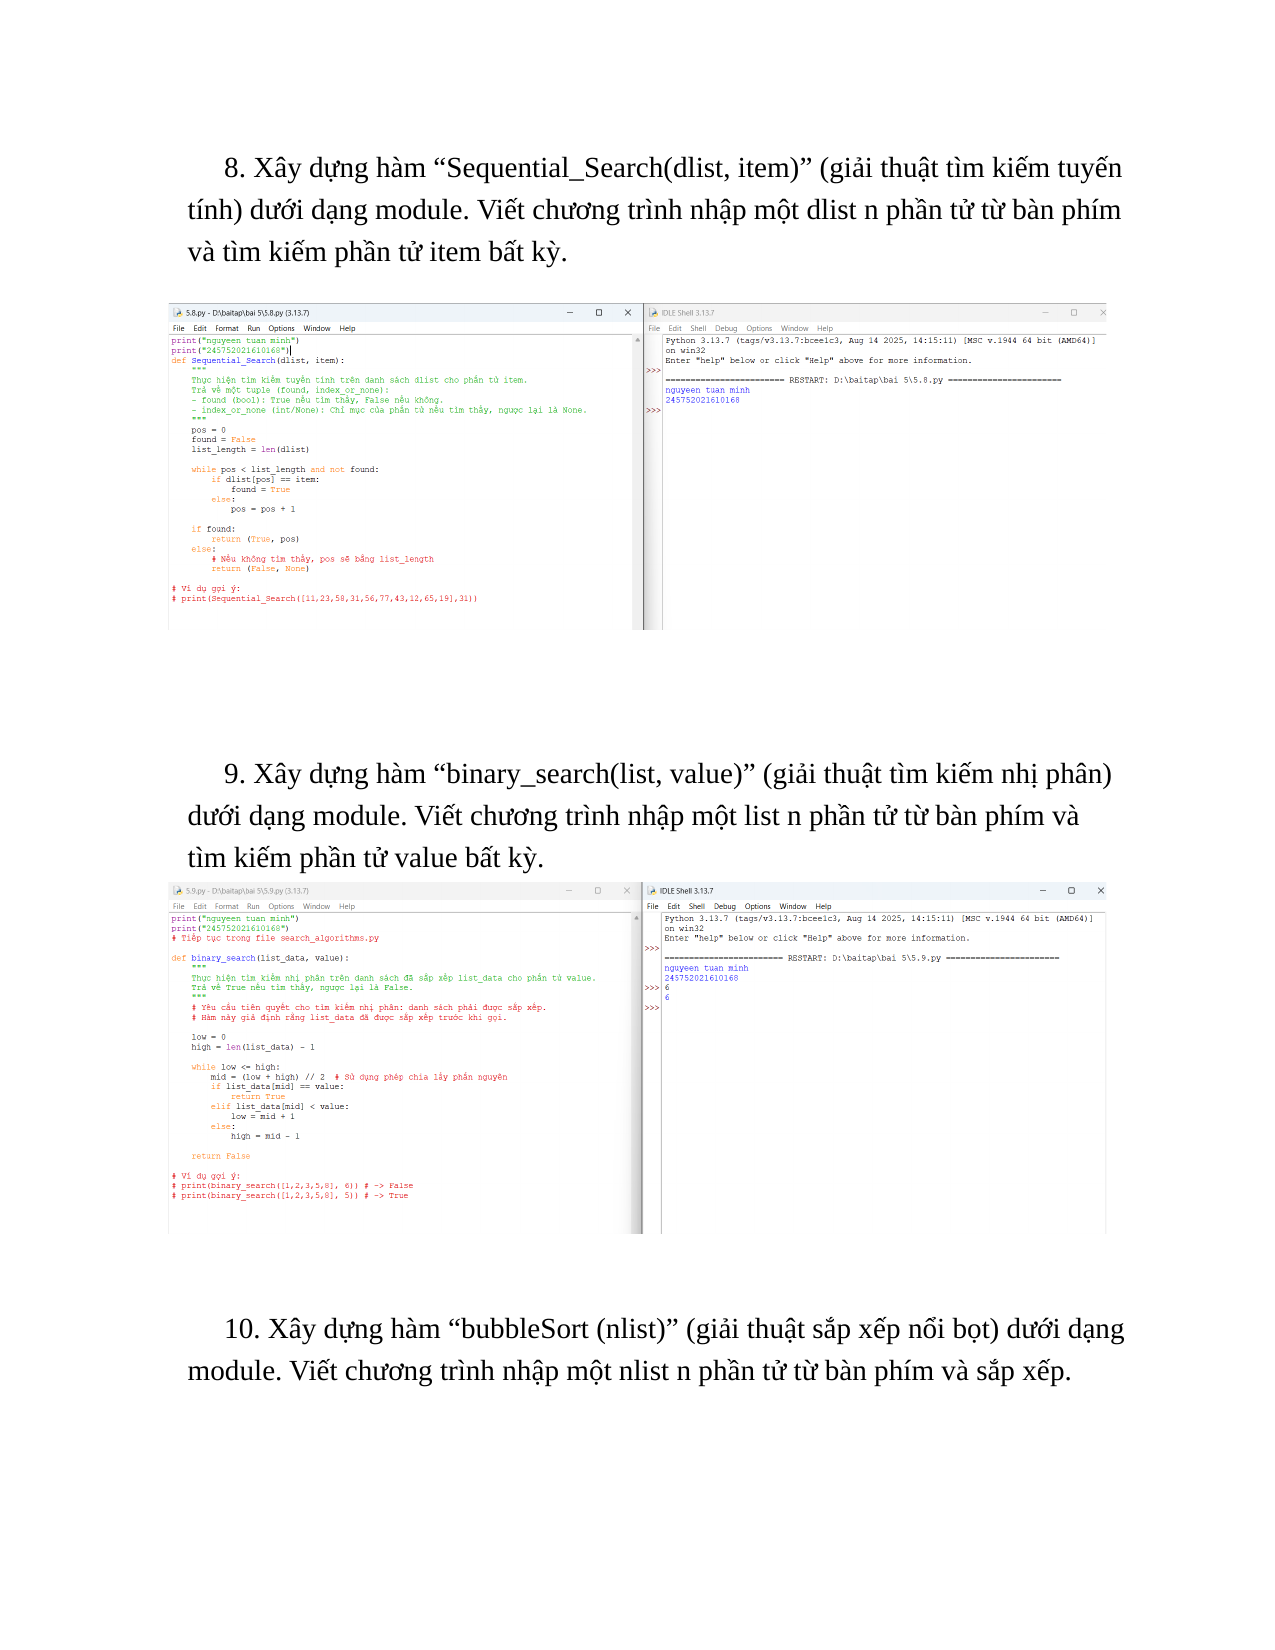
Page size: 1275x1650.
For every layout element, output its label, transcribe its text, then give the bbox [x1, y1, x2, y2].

text 9. Xây dựng hàm “binary_search(list, value)” (giải thuật tìm kiếm nhị phân) dưới dạng module. Viết chương trình nhập một list n phần tử từ bàn phím và tìm kiếm phần tử value bất kỳ. [187, 756, 1125, 874]
picture [168, 303, 1107, 630]
text 10. Xây dựng hàm “bubbleSort (nlist)” (giải thuật sắp xếp nổi bọt) dưới dạng module. Viết chương trình nhập một nlist n phần tử từ bàn phím và sắp xếp. [187, 1312, 1125, 1387]
text 8. Xây dựng hàm “Sequential_Search(dlist, item)” (giải thuật tìm kiếm tuyến tính) dưới dạng module. Viết chương trình nhập một dlist n phần tử từ bàn phím và tìm kiếm phần tử item bất kỳ. [187, 150, 1125, 267]
picture [168, 882, 1107, 1234]
